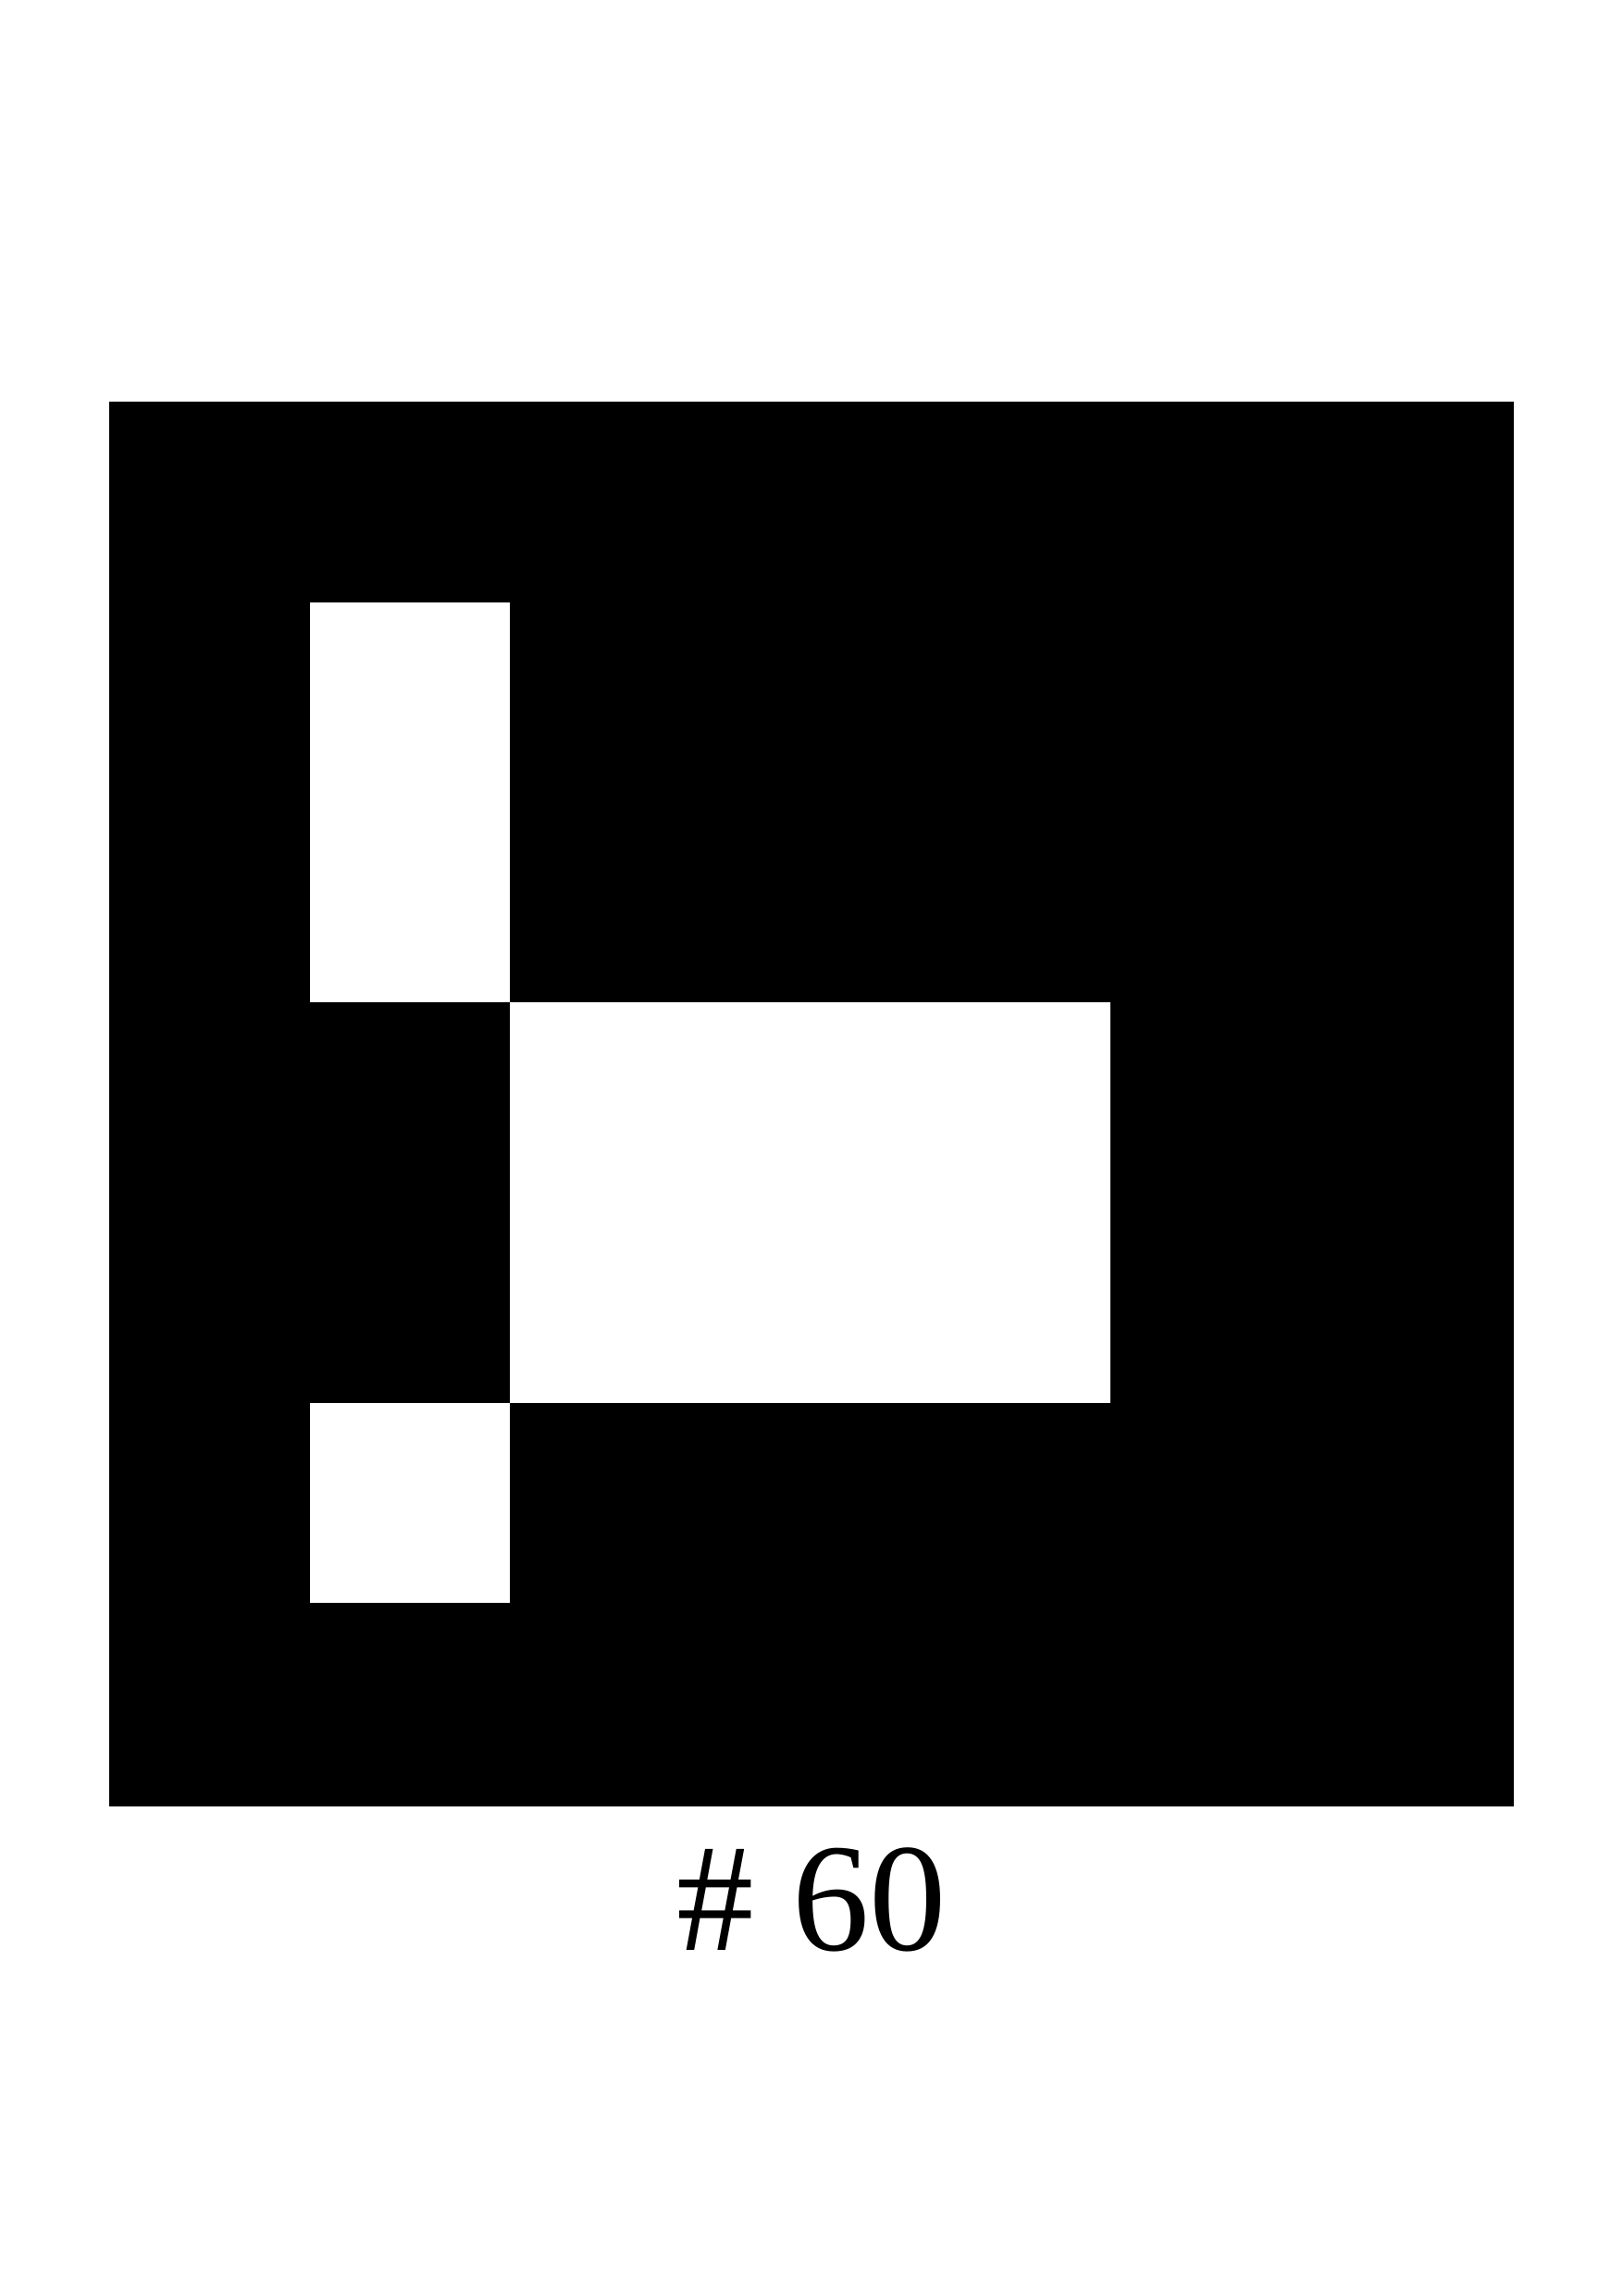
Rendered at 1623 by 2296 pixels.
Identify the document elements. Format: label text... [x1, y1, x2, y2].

picture [109, 402, 1514, 1806]
text # 60 [109, 1806, 1514, 1984]
